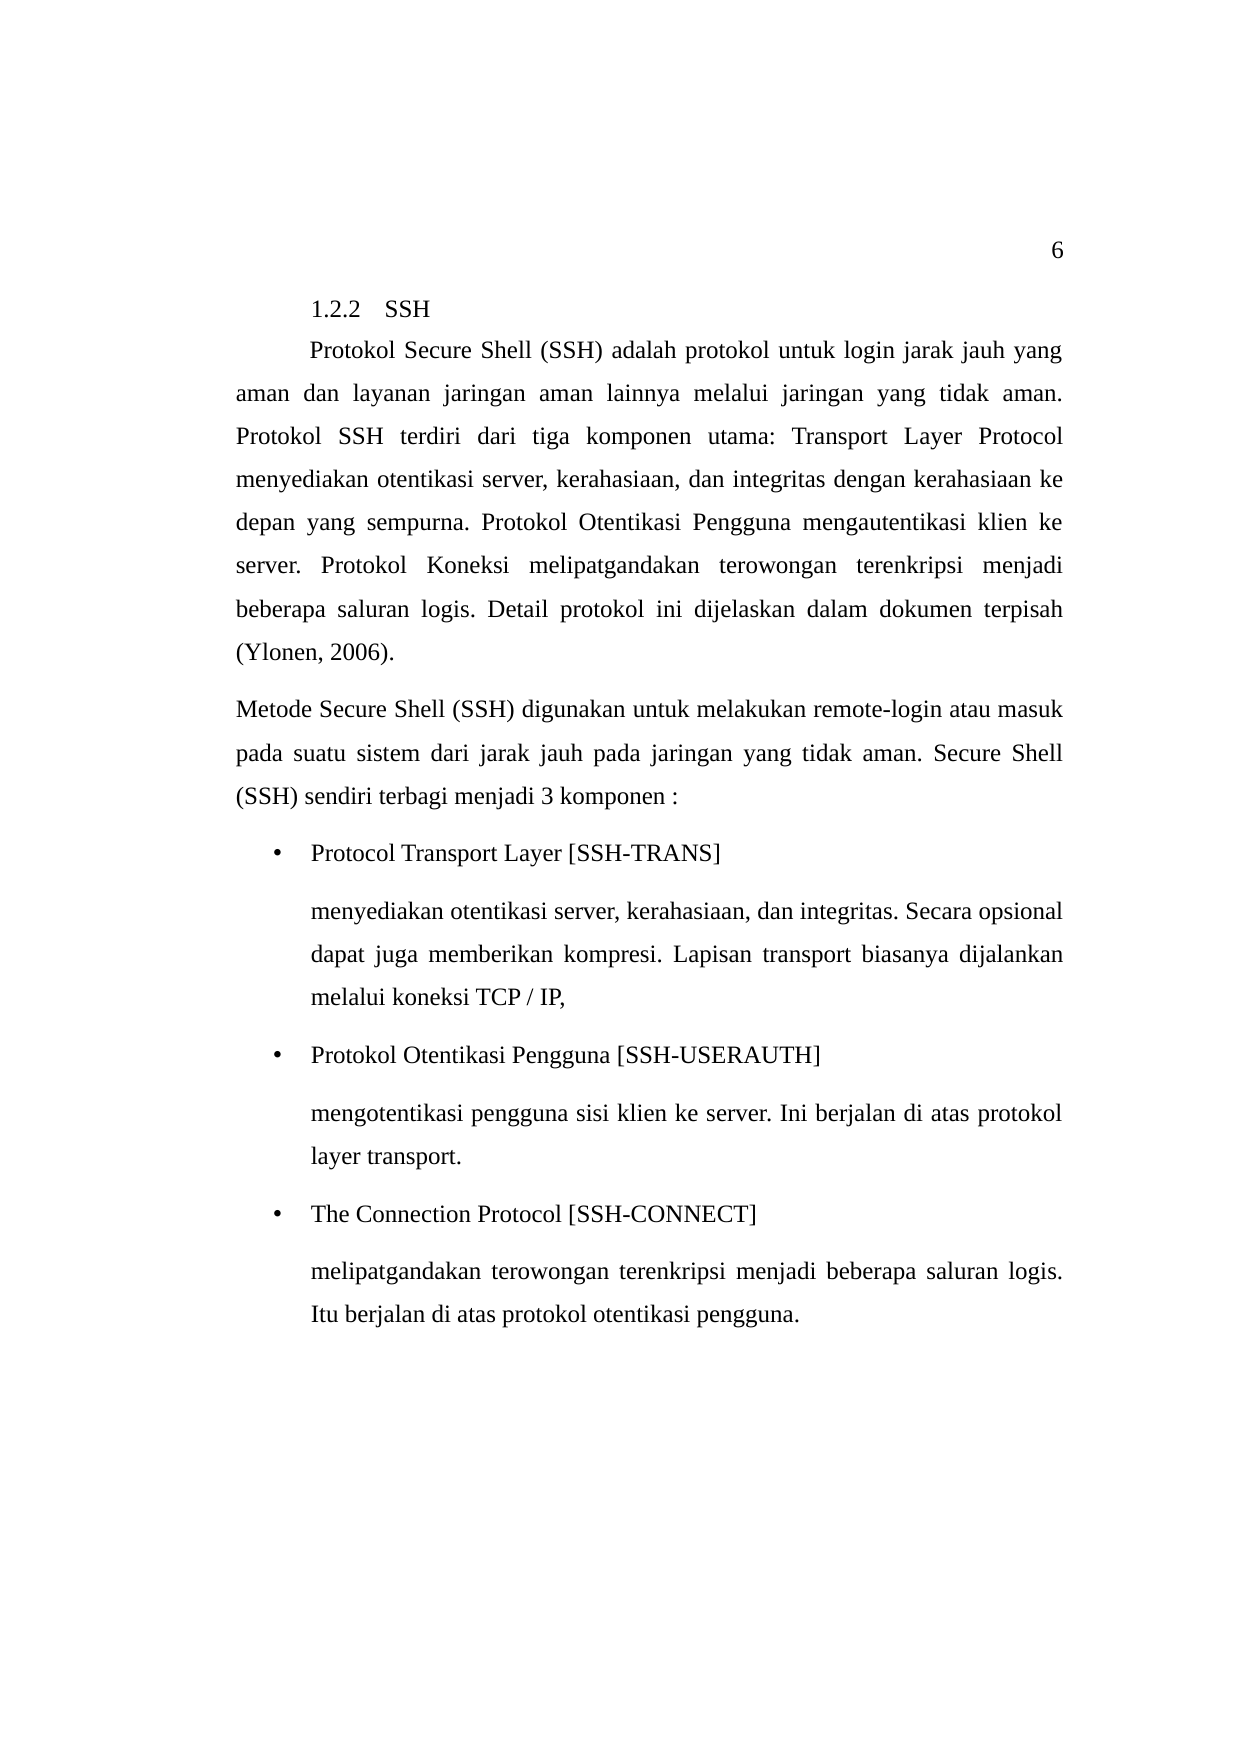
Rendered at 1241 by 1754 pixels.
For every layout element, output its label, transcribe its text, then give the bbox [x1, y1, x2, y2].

list Protocol Transport Layer [SSH-TRANS] [273, 838, 1063, 867]
list menyediakan otentikasi server, kerahasiaan, dan integritas. Secara opsional dapat juga memberikan kompresi. Lapisan transport biasanya dijalankan melalui koneksi TCP / IP, [273, 896, 1063, 1011]
subtitle SSH [311, 294, 1063, 323]
text Metode Secure Shell (SSH) digunakan untuk melakukan remote-login atau masuk pada suatu sistem dari jarak jauh pada jaringan yang tidak aman. Secure Shell (SSH) sendiri terbagi menjadi 3 komponen : [236, 694, 1063, 809]
list Protokol Otentikasi Pengguna [SSH-USERAUTH] [273, 1040, 1063, 1069]
list melipatgandakan terowongan terenkripsi menjadi beberapa saluran logis. Itu berjalan di atas protokol otentikasi pengguna. [273, 1256, 1063, 1328]
list The Connection Protocol [SSH-CONNECT] [273, 1199, 1063, 1227]
text Protokol Secure Shell (SSH) adalah protokol untuk login jarak jauh yang aman dan layanan jaringan aman lainnya melalui jaringan yang tidak aman. Protokol SSH terdiri dari tiga komponen utama: Transport Layer Protocol menyediakan otentikasi server, kerahasiaan, dan integritas dengan kerahasiaan ke depan yang sempurna. Protokol Otentikasi Pengguna mengautentikasi klien ke server. Protokol Koneksi melipatgandakan terowongan terenkripsi menjadi beberapa saluran logis. Detail protokol ini dijelaskan dalam dokumen terpisah (Ylonen, 2006). [236, 335, 1063, 666]
list mengotentikasi pengguna sisi klien ke server. Ini berjalan di atas protokol layer transport. [273, 1098, 1063, 1170]
